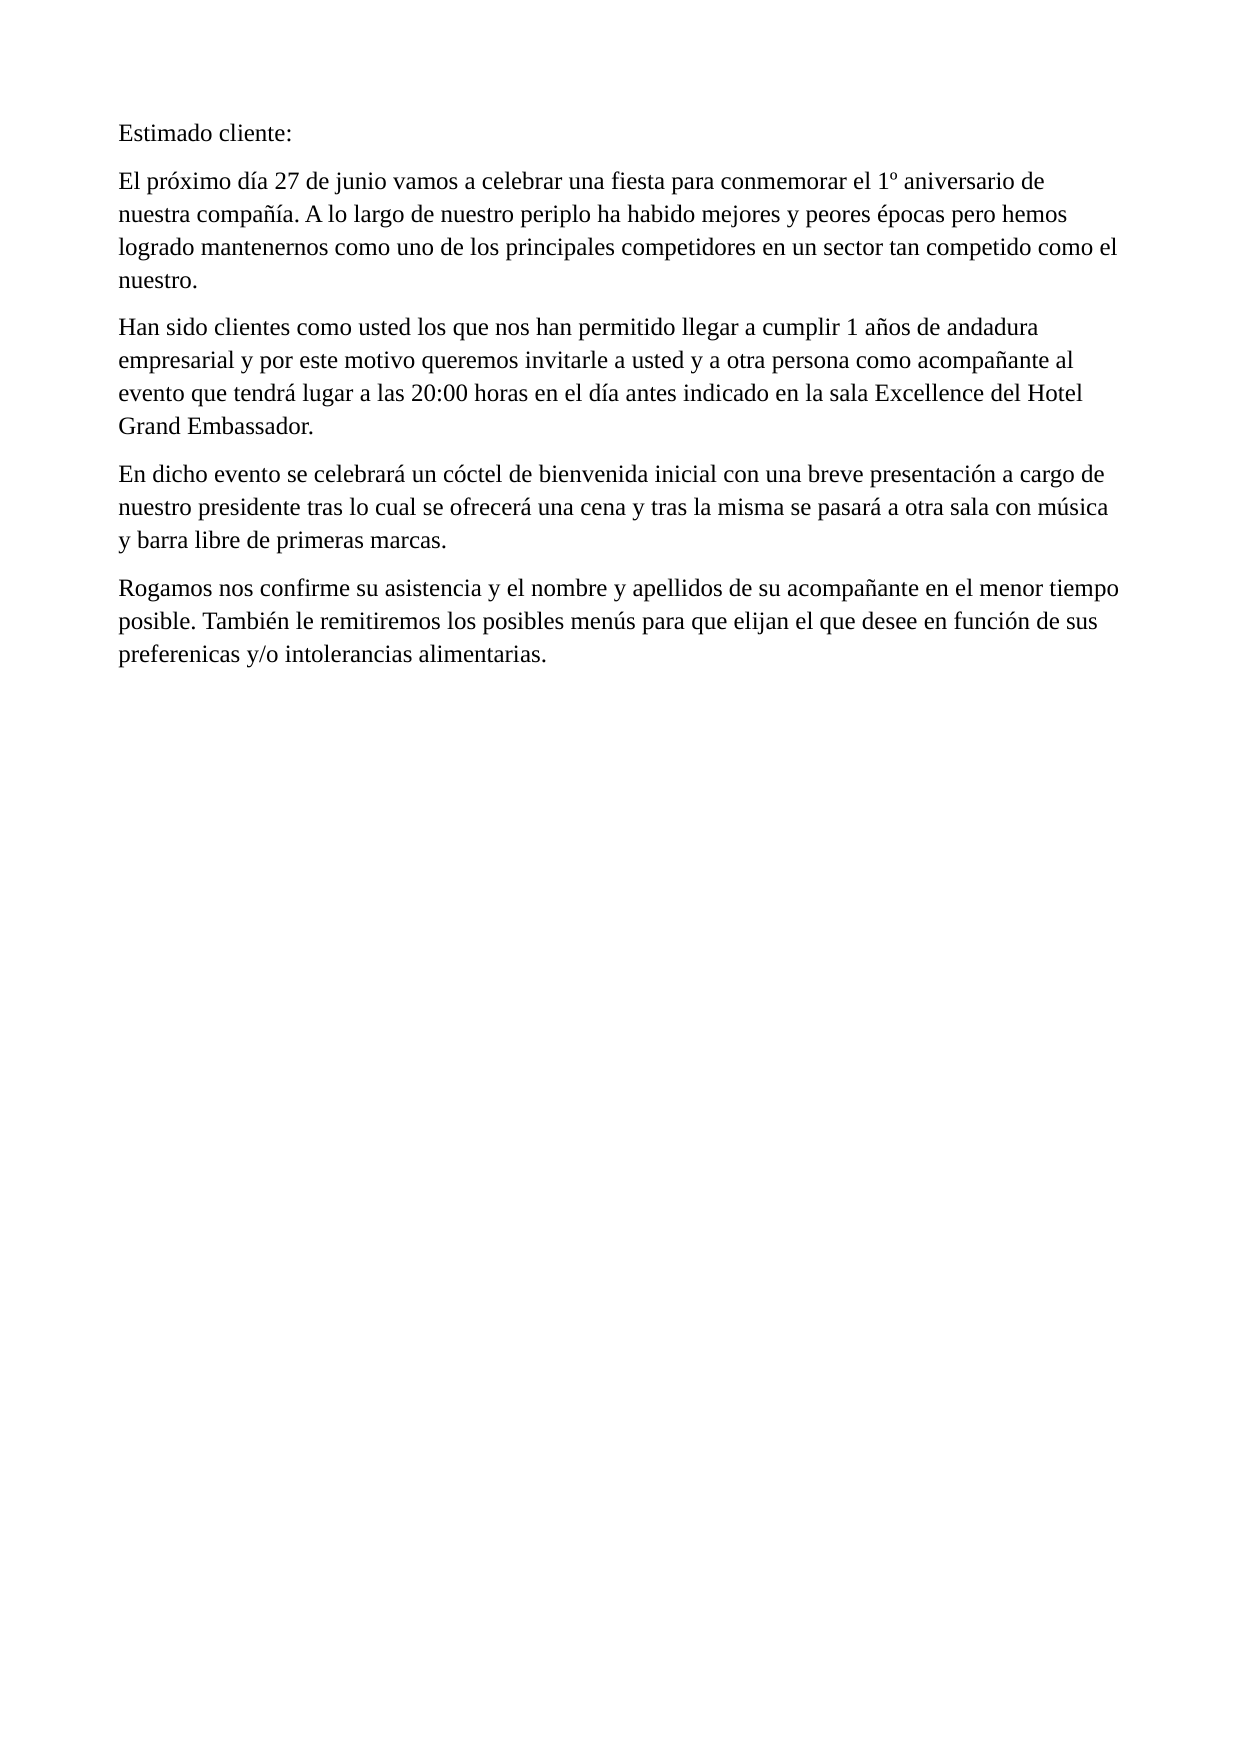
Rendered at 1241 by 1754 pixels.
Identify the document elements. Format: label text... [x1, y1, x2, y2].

text Rogamos nos confirme su asistencia y el nombre y apellidos de su acompañante en el menor tiempo posible. También le remitiremos los posibles menús para que elijan el que desee en función de sus preferenicas y/o intolerancias alimentarias. [118, 573, 1122, 667]
text Han sido clientes como usted los que nos han permitido llegar a cumplir 1 años de andadura empresarial y por este motivo queremos invitarle a usted y a otra persona como acompañante al evento que tendrá lugar a las 20:00 horas en el día antes indicado en la sala Excellence del Hotel Grand Embassador. [118, 312, 1122, 440]
text El próximo día 27 de junio vamos a celebrar una fiesta para conmemorar el 1º aniversario de nuestra compañía. A lo largo de nuestro periplo ha habido mejores y peores épocas pero hemos logrado mantenernos como uno de los principales competidores en un sector tan competido como el nuestro. [118, 166, 1122, 293]
text Estimado cliente: [118, 118, 1122, 147]
text En dicho evento se celebrará un cóctel de bienvenida inicial con una breve presentación a cargo de nuestro presidente tras lo cual se ofrecerá una cena y tras la misma se pasará a otra sala con música y barra libre de primeras marcas. [118, 459, 1122, 554]
